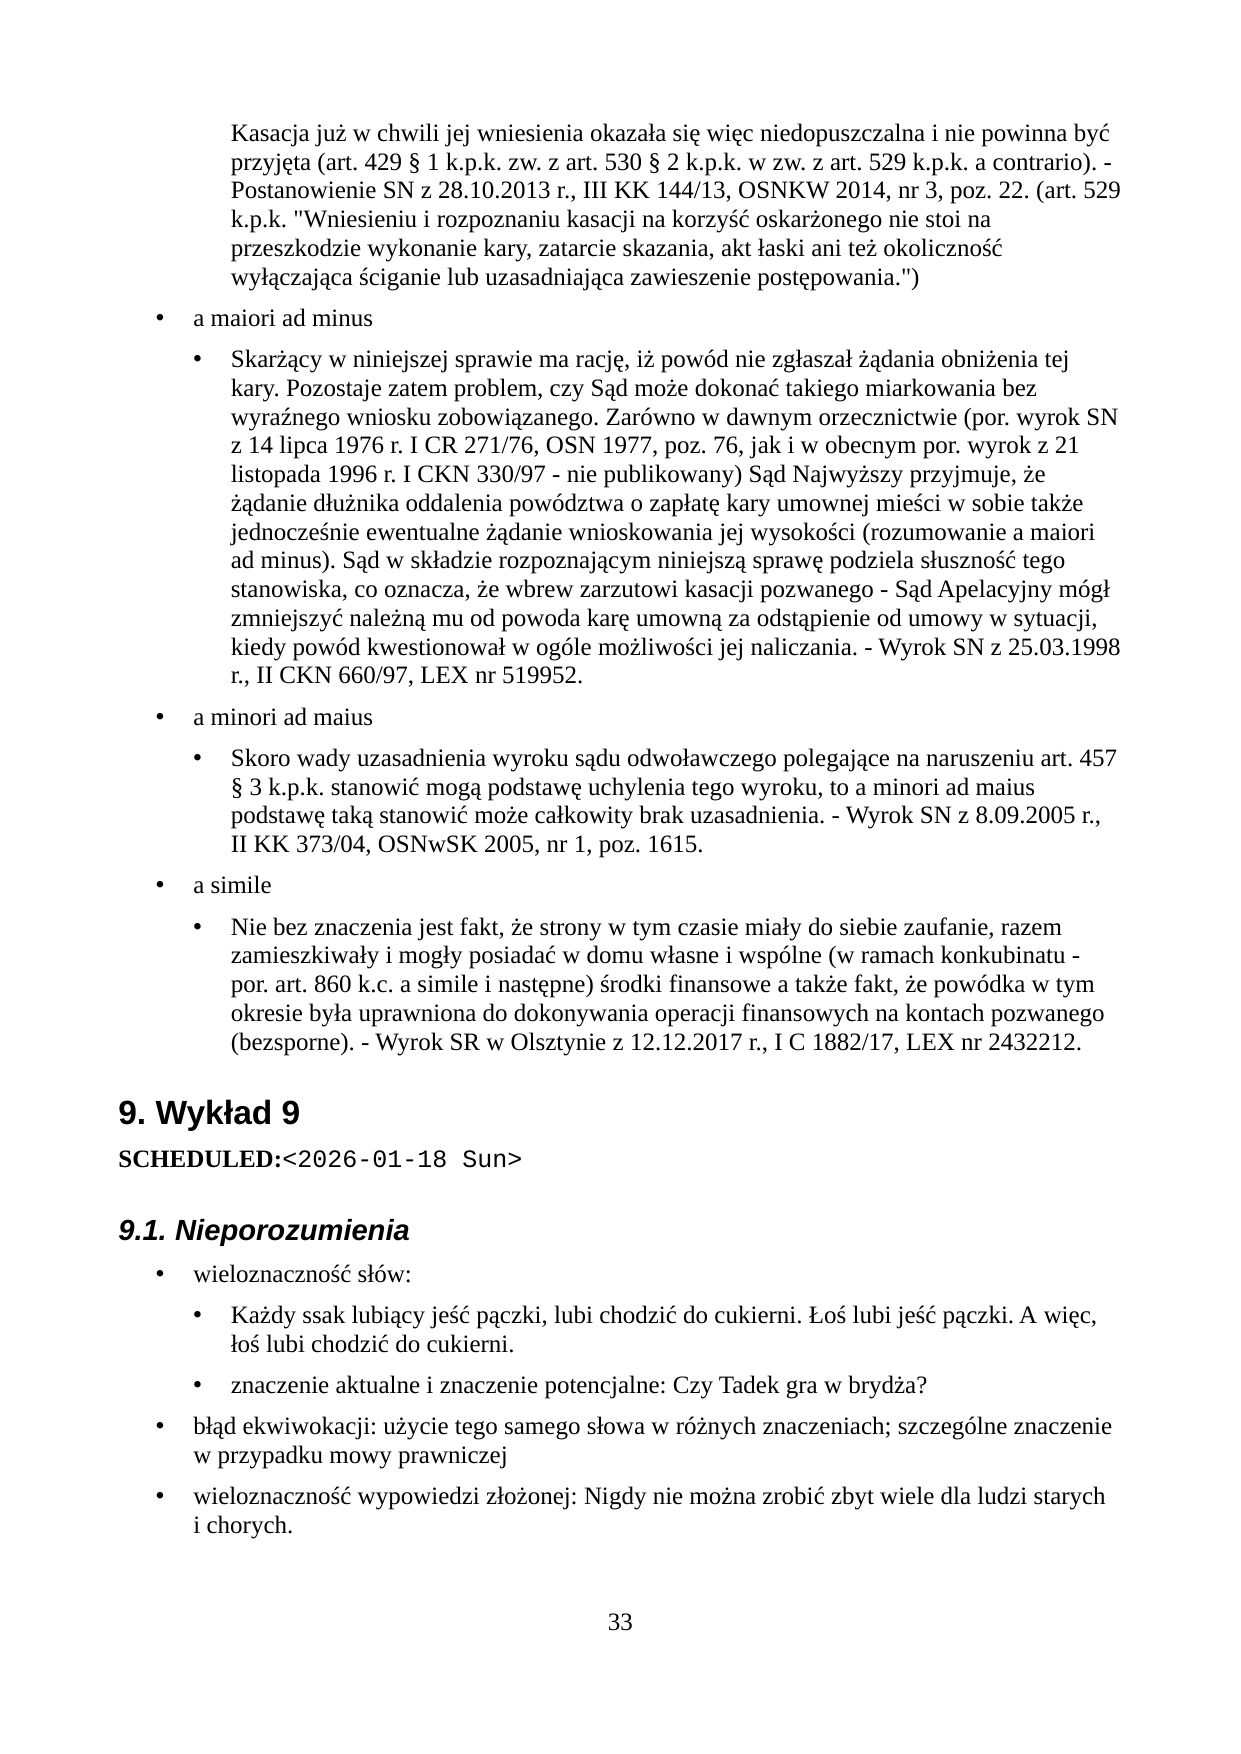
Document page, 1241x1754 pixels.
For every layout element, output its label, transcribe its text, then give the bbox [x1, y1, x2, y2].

list wieloznaczność wypowiedzi złożonej: Nigdy nie można zrobić zbyt wiele dla ludzi starych i chorych. [156, 1481, 1122, 1539]
list Nie bez znaczenia jest fakt, że strony w tym czasie miały do siebie zaufanie, razem zamieszkiwały i mogły posiadać w domu własne i wspólne (w ramach konkubinatu - por. art. 860 k.c. a simile i następne) środki finansowe a także fakt, że powódka w tym okresie była uprawniona do dokonywania operacji finansowych na kontach pozwanego (bezsporne). - Wyrok SR w Olsztynie z 12.12.2017 r., I C 1882/17, LEX nr 2432212. [193, 912, 1122, 1056]
subtitle Nieporozumienia [118, 1213, 1122, 1246]
list wieloznaczność słów: [156, 1259, 1122, 1287]
list a maiori ad minus [156, 303, 1122, 332]
list a minori ad maius [156, 702, 1122, 731]
list błąd ekwiwokacji: użycie tego samego słowa w różnych znaczeniach; szczególne znaczenie w przypadku mowy prawniczej [156, 1411, 1122, 1469]
list Każdy ssak lubiący jeść pączki, lubi chodzić do cukierni. Łoś lubi jeść pączki. A więc, łoś lubi chodzić do cukierni. [193, 1300, 1122, 1357]
list Skoro wady uzasadnienia wyroku sądu odwoławczego polegające na naruszeniu art. 457 § 3 k.p.k. stanowić mogą podstawę uchylenia tego wyroku, to a minori ad maius podstawę taką stanowić może całkowity brak uzasadnienia. - Wyrok SN z 8.09.2005 r., II KK 373/04, OSNwSK 2005, nr 1, poz. 1615. [193, 743, 1122, 858]
list Kasacja już w chwili jej wniesienia okazała się więc niedopuszczalna i nie powinna być przyjęta (art. 429 § 1 k.p.k. zw. z art. 530 § 2 k.p.k. w zw. z art. 529 k.p.k. a contrario). - Postanowienie SN z 28.10.2013 r., III KK 144/13, OSNKW 2014, nr 3, poz. 22. (art. 529 k.p.k. "Wniesieniu i rozpoznaniu kasacji na korzyść oskarżonego nie stoi na przeszkodzie wykonanie kary, zatarcie skazania, akt łaski ani też okoliczność wyłączająca ściganie lub uzasadniająca zawieszenie postępowania.") [193, 118, 1122, 291]
subtitle Wykład 9 [118, 1093, 1122, 1132]
list Skarżący w niniejszej sprawie ma rację, iż powód nie zgłaszał żądania obniżenia tej kary. Pozostaje zatem problem, czy Sąd może dokonać takiego miarkowania bez wyraźnego wniosku zobowiązanego. Zarówno w dawnym orzecznictwie (por. wyrok SN z 14 lipca 1976 r. I CR 271/76, OSN 1977, poz. 76, jak i w obecnym por. wyrok z 21 listopada 1996 r. I CKN 330/97 - nie publikowany) Sąd Najwyższy przyjmuje, że żądanie dłużnika oddalenia powództwa o zapłatę kary umownej mieści w sobie także jednocześnie ewentualne żądanie wnioskowania jej wysokości (rozumowanie a maiori ad minus). Sąd w składzie rozpoznającym niniejszą sprawę podziela słuszność tego stanowiska, co oznacza, że wbrew zarzutowi kasacji pozwanego - Sąd Apelacyjny mógł zmniejszyć należną mu od powoda karę umowną za odstąpienie od umowy w sytuacji, kiedy powód kwestionował w ogóle możliwości jej naliczania. - Wyrok SN z 25.03.1998 r., II CKN 660/97, LEX nr 519952. [193, 344, 1122, 689]
list znaczenie aktualne i znaczenie potencjalne: Czy Tadek gra w brydża? [193, 1370, 1122, 1399]
text SCHEDULED:<2026-01-18 Sun> [118, 1144, 1122, 1175]
list a simile [156, 871, 1122, 899]
